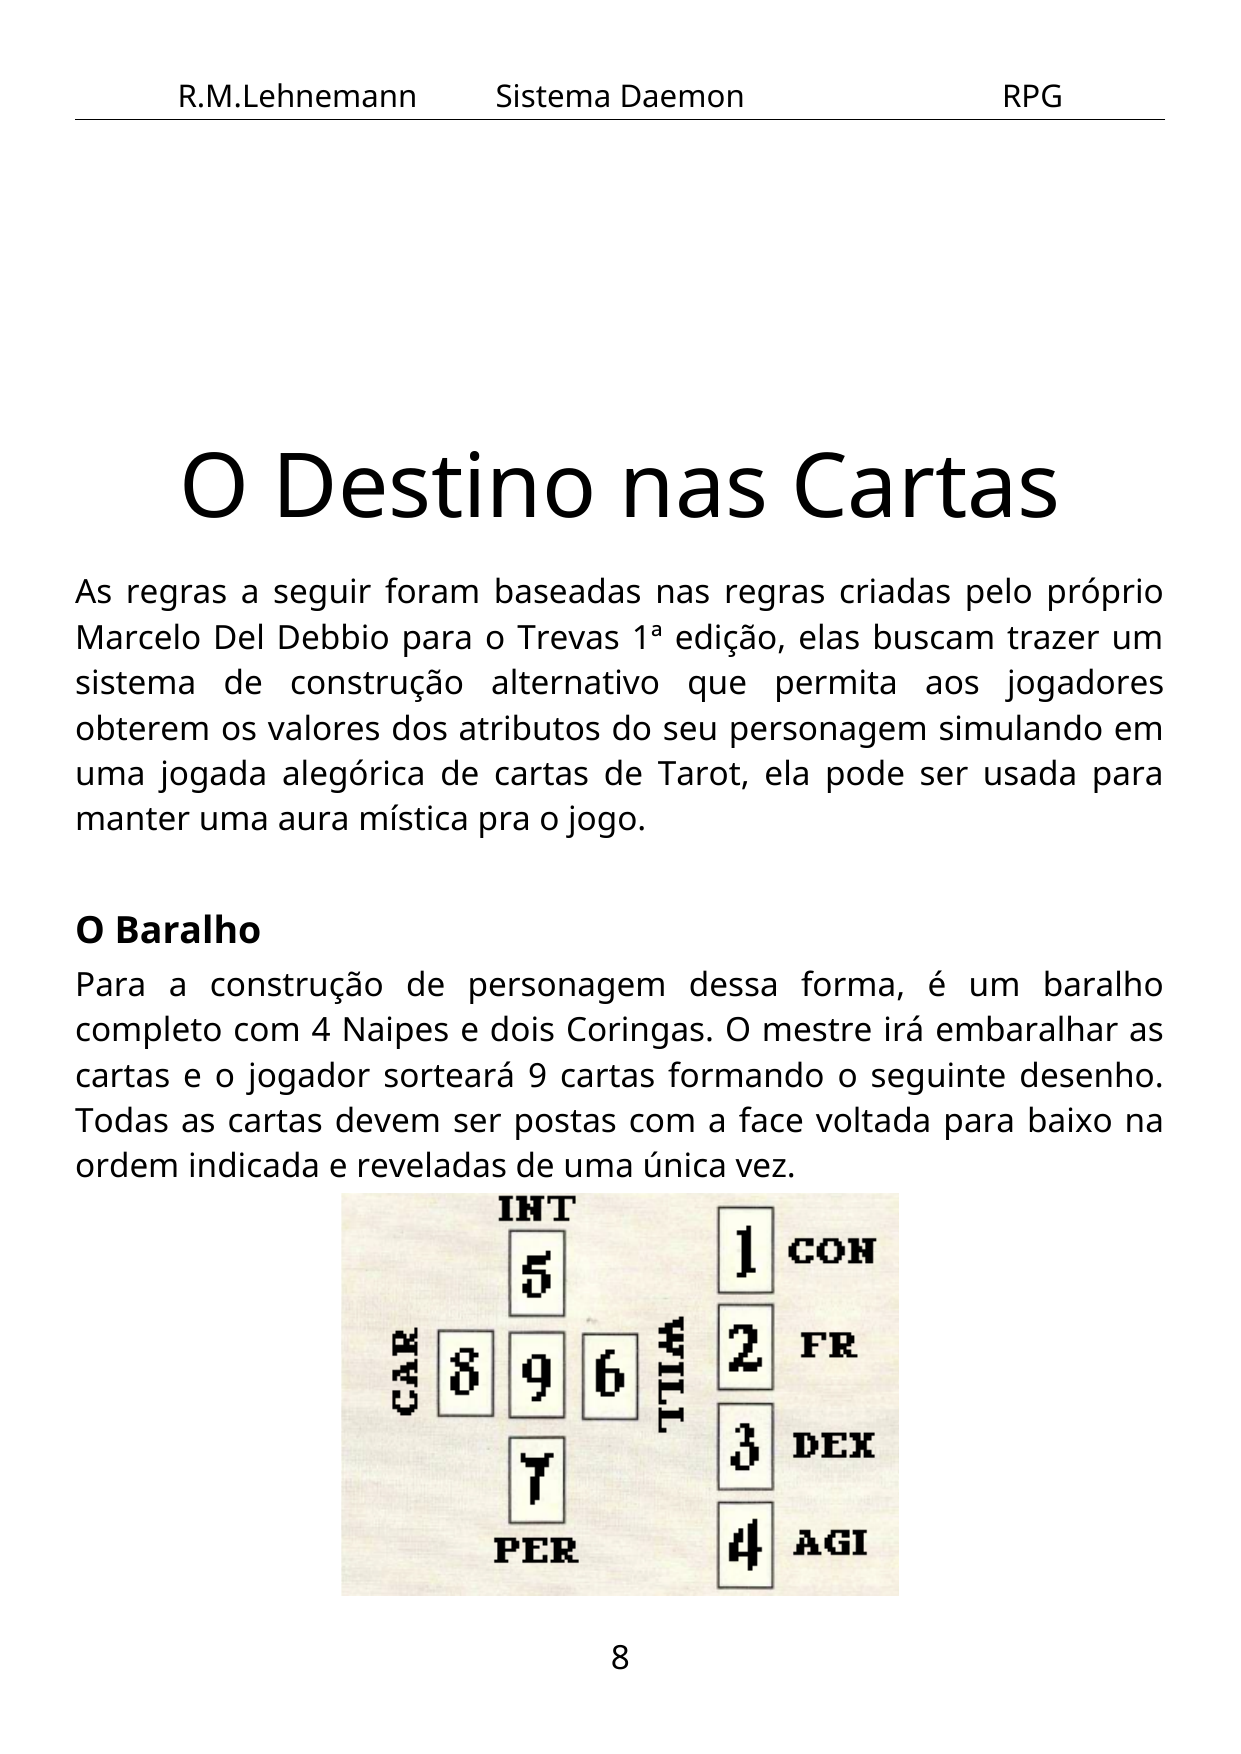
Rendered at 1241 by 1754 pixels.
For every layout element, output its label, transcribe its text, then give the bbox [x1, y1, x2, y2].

picture [341, 1193, 899, 1596]
text As regras a seguir foram baseadas nas regras criadas pelo próprio Marcelo Del Debbio para o Trevas 1ª edição, elas buscam trazer um sistema de construção alternativo que permita aos jogadores obterem os valores dos atributos do seu personagem simulando em uma jogada alegórica de cartas de Tarot, ela pode ser usada para manter uma aura mística pra o jogo. [75, 568, 1165, 841]
text Para a construção de personagem dessa forma, é um baralho completo com 4 Naipes e dois Coringas. O mestre irá embaralhar as cartas e o jogador sorteará 9 cartas formando o seguinte desenho. Todas as cartas devem ser postas com a face voltada para baixo na ordem indicada e reveladas de uma única vez. [75, 961, 1165, 1188]
text O Destino nas Cartas [75, 421, 1165, 543]
text O Baralho [75, 903, 1165, 954]
